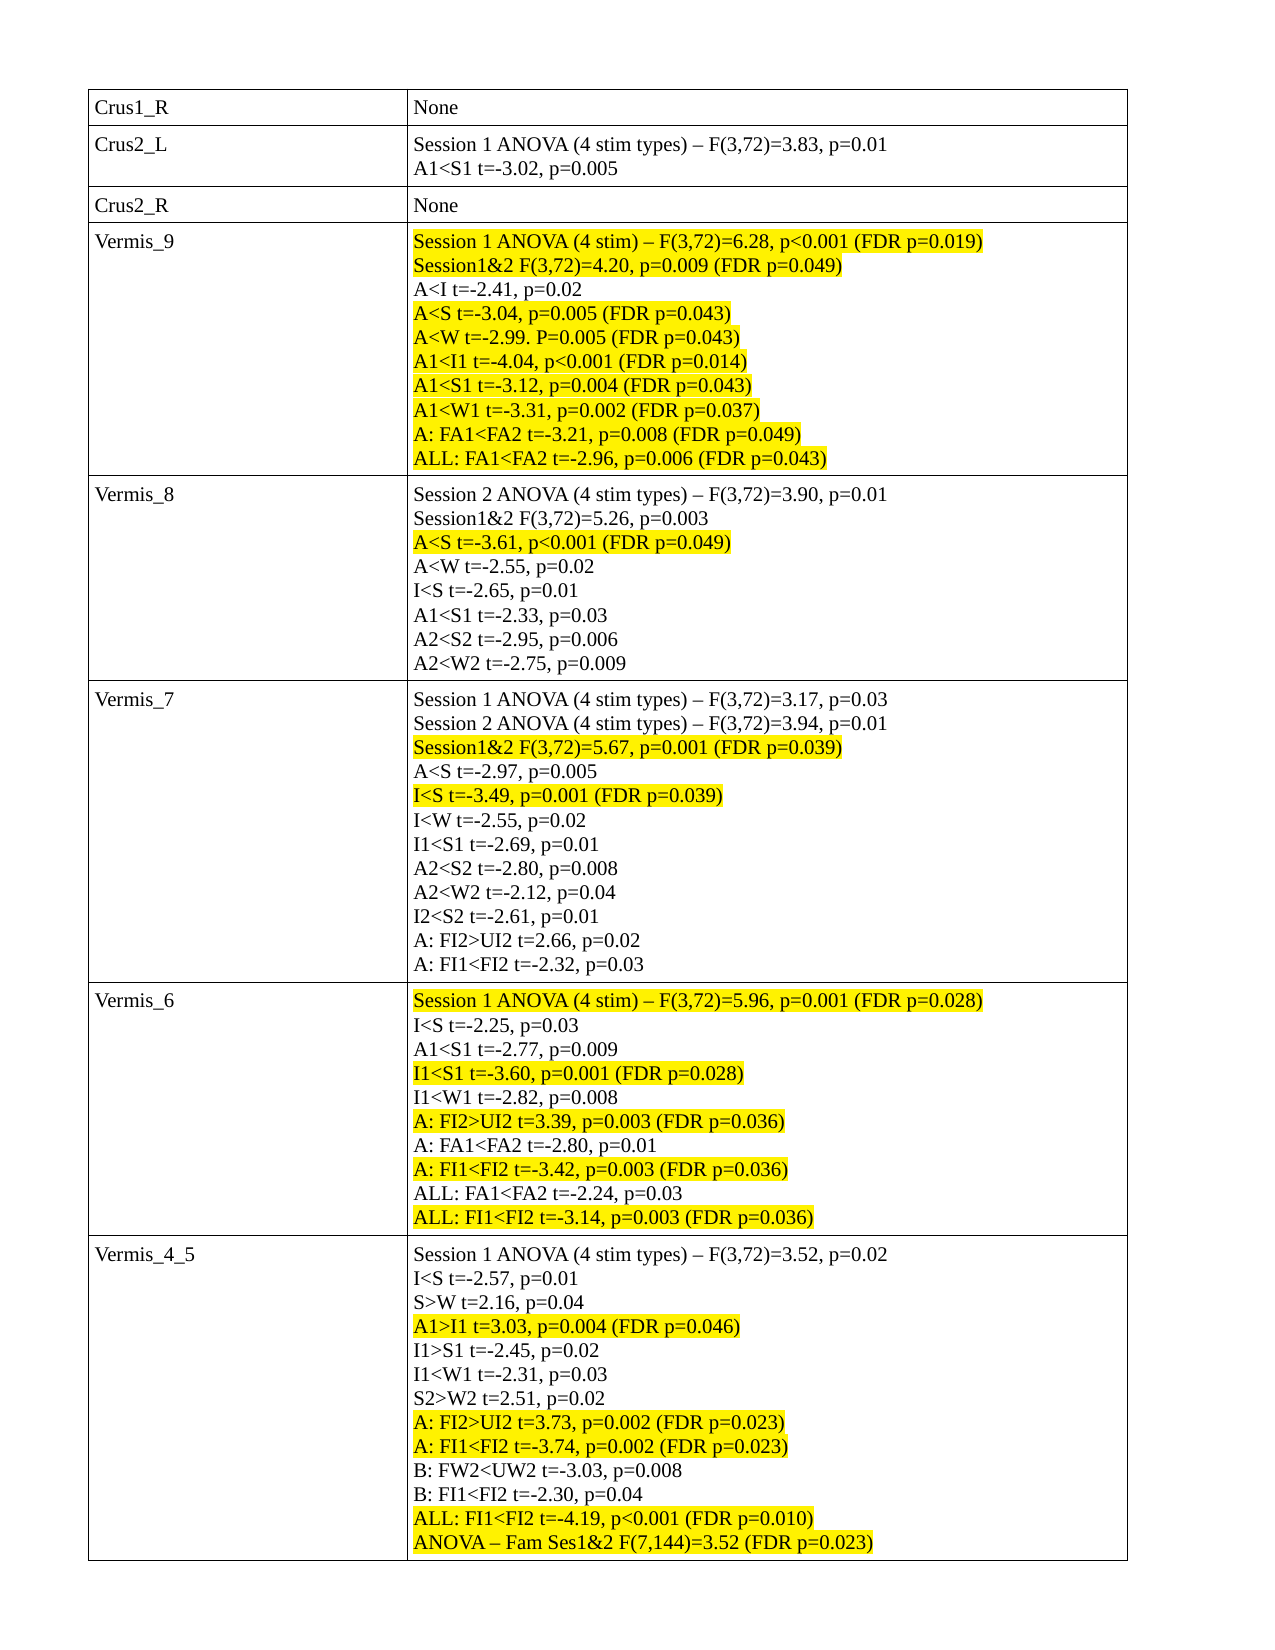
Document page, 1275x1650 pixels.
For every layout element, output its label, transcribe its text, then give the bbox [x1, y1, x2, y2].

table_cell Session 1 ANOVA (4 stim types) – F(3,72)=3.83, p=0.01 A1<S1 t=-3.02, p=0.005 [408, 126, 1127, 186]
table_cell Session 1 ANOVA (4 stim) – F(3,72)=6.28, p<0.001 (FDR p=0.019) Session1&2 F(3,72)=4.20, p=0.009 (FDR p=0.049) A<I t=-2.41, p=0.02 A<S t=-3.04, p=0.005 (FDR p=0.043) A<W t=-2.99. P=0.005 (FDR p=0.043) A1<I1 t=-4.04, p<0.001 (FDR p=0.014) A1<S1 t=-3.12, p=0.004 (FDR p=0.043) A1<W1 t=-3.31, p=0.002 (FDR p=0.037) A: FA1<FA2 t=-3.21, p=0.008 (FDR p=0.049) ALL: FA1<FA2 t=-2.96, p=0.006 (FDR p=0.043) [408, 223, 1127, 475]
table_cell Vermis_8 [89, 476, 407, 680]
table_cell None [408, 187, 1127, 222]
table_cell Session 1 ANOVA (4 stim) – F(3,72)=5.96, p=0.001 (FDR p=0.028) I<S t=-2.25, p=0.03 A1<S1 t=-2.77, p=0.009 I1<S1 t=-3.60, p=0.001 (FDR p=0.028) I1<W1 t=-2.82, p=0.008 A: FI2>UI2 t=3.39, p=0.003 (FDR p=0.036) A: FA1<FA2 t=-2.80, p=0.01 A: FI1<FI2 t=-3.42, p=0.003 (FDR p=0.036) ALL: FA1<FA2 t=-2.24, p=0.03 ALL: FI1<FI2 t=-3.14, p=0.003 (FDR p=0.036) [408, 983, 1127, 1235]
table_cell Crus1_R [89, 90, 407, 125]
table_cell Crus2_L [89, 126, 407, 186]
table_cell Vermis_4_5 [89, 1236, 407, 1560]
table_cell Vermis_7 [89, 681, 407, 982]
table_cell None [408, 90, 1127, 125]
table_cell Session 2 ANOVA (4 stim types) – F(3,72)=3.90, p=0.01 Session1&2 F(3,72)=5.26, p=0.003 A<S t=-3.61, p<0.001 (FDR p=0.049) A<W t=-2.55, p=0.02 I<S t=-2.65, p=0.01 A1<S1 t=-2.33, p=0.03 A2<S2 t=-2.95, p=0.006 A2<W2 t=-2.75, p=0.009 [408, 476, 1127, 680]
table_cell Crus2_R [89, 187, 407, 222]
table_cell Vermis_6 [89, 983, 407, 1235]
table_cell Session 1 ANOVA (4 stim types) – F(3,72)=3.17, p=0.03 Session 2 ANOVA (4 stim types) – F(3,72)=3.94, p=0.01 Session1&2 F(3,72)=5.67, p=0.001 (FDR p=0.039) A<S t=-2.97, p=0.005 I<S t=-3.49, p=0.001 (FDR p=0.039) I<W t=-2.55, p=0.02 I1<S1 t=-2.69, p=0.01 A2<S2 t=-2.80, p=0.008 A2<W2 t=-2.12, p=0.04 I2<S2 t=-2.61, p=0.01 A: FI2>UI2 t=2.66, p=0.02 A: FI1<FI2 t=-2.32, p=0.03 [408, 681, 1127, 982]
table_cell Vermis_9 [89, 223, 407, 475]
table_cell Session 1 ANOVA (4 stim types) – F(3,72)=3.52, p=0.02 I<S t=-2.57, p=0.01 S>W t=2.16, p=0.04 A1>I1 t=3.03, p=0.004 (FDR p=0.046) I1>S1 t=-2.45, p=0.02 I1<W1 t=-2.31, p=0.03 S2>W2 t=2.51, p=0.02 A: FI2>UI2 t=3.73, p=0.002 (FDR p=0.023) A: FI1<FI2 t=-3.74, p=0.002 (FDR p=0.023) B: FW2<UW2 t=-3.03, p=0.008 B: FI1<FI2 t=-2.30, p=0.04 ALL: FI1<FI2 t=-4.19, p<0.001 (FDR p=0.010) ANOVA – Fam Ses1&2 F(7,144)=3.52 (FDR p=0.023) [408, 1236, 1127, 1560]
